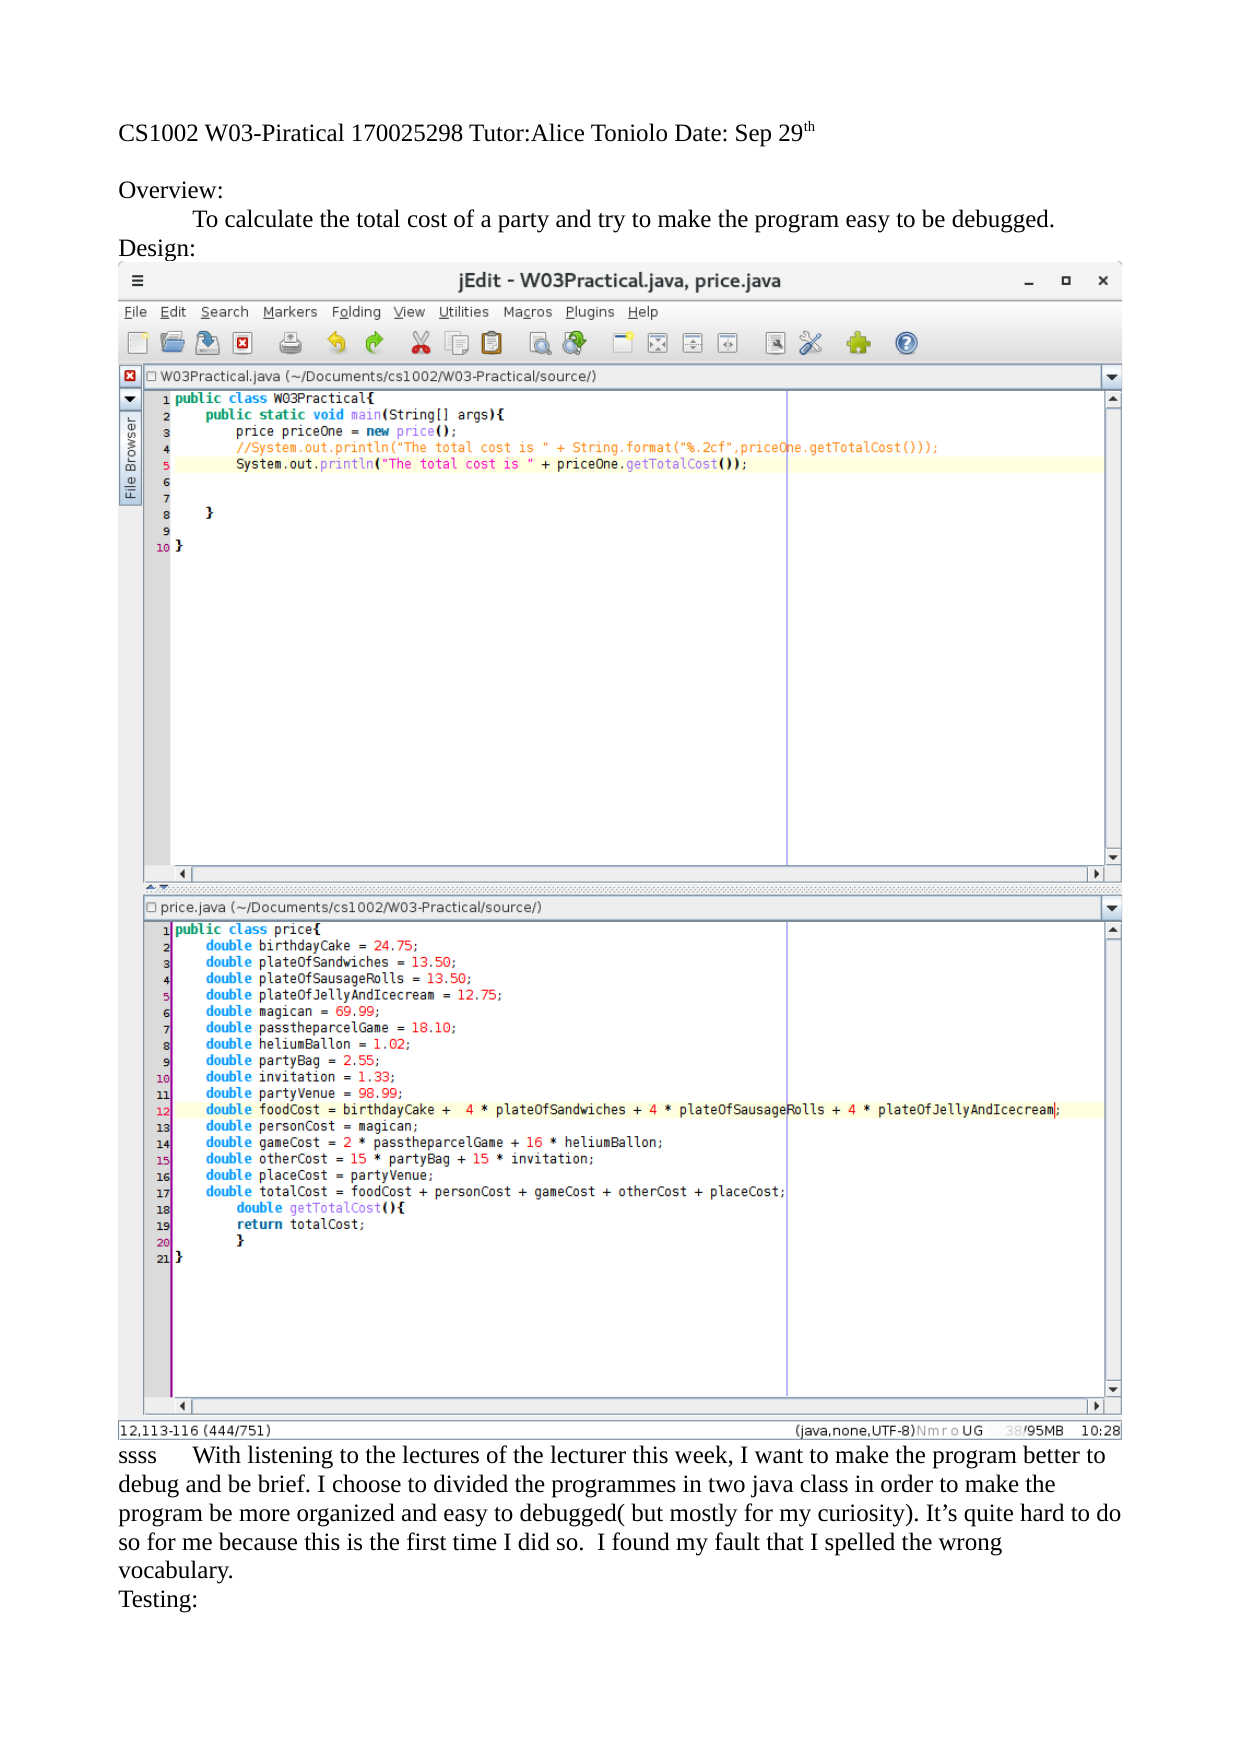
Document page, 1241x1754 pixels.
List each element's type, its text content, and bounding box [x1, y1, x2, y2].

text To calculate the total cost of a party and try to make the program easy to be debugged. [118, 204, 1122, 233]
text ssss With listening to the lectures of the lecturer this week, I want to make the program better to debug and be brief. I choose to divided the programmes in two java class in order to make the program be more organized and easy to debugged( but mostly for my curiosity). It’s quite hard to do so for me because this is the first time I did so. I found my fault that I spelled the wrong vocabulary. [118, 1441, 1122, 1584]
text CS1002 W03-Piratical 170025298 Tutor:Alice Toniolo Date: Sep 29th [118, 118, 1122, 147]
text Testing: [118, 1584, 1122, 1613]
picture [118, 261, 1123, 1441]
text Overview: [118, 176, 1122, 204]
text Design: [118, 233, 1122, 261]
